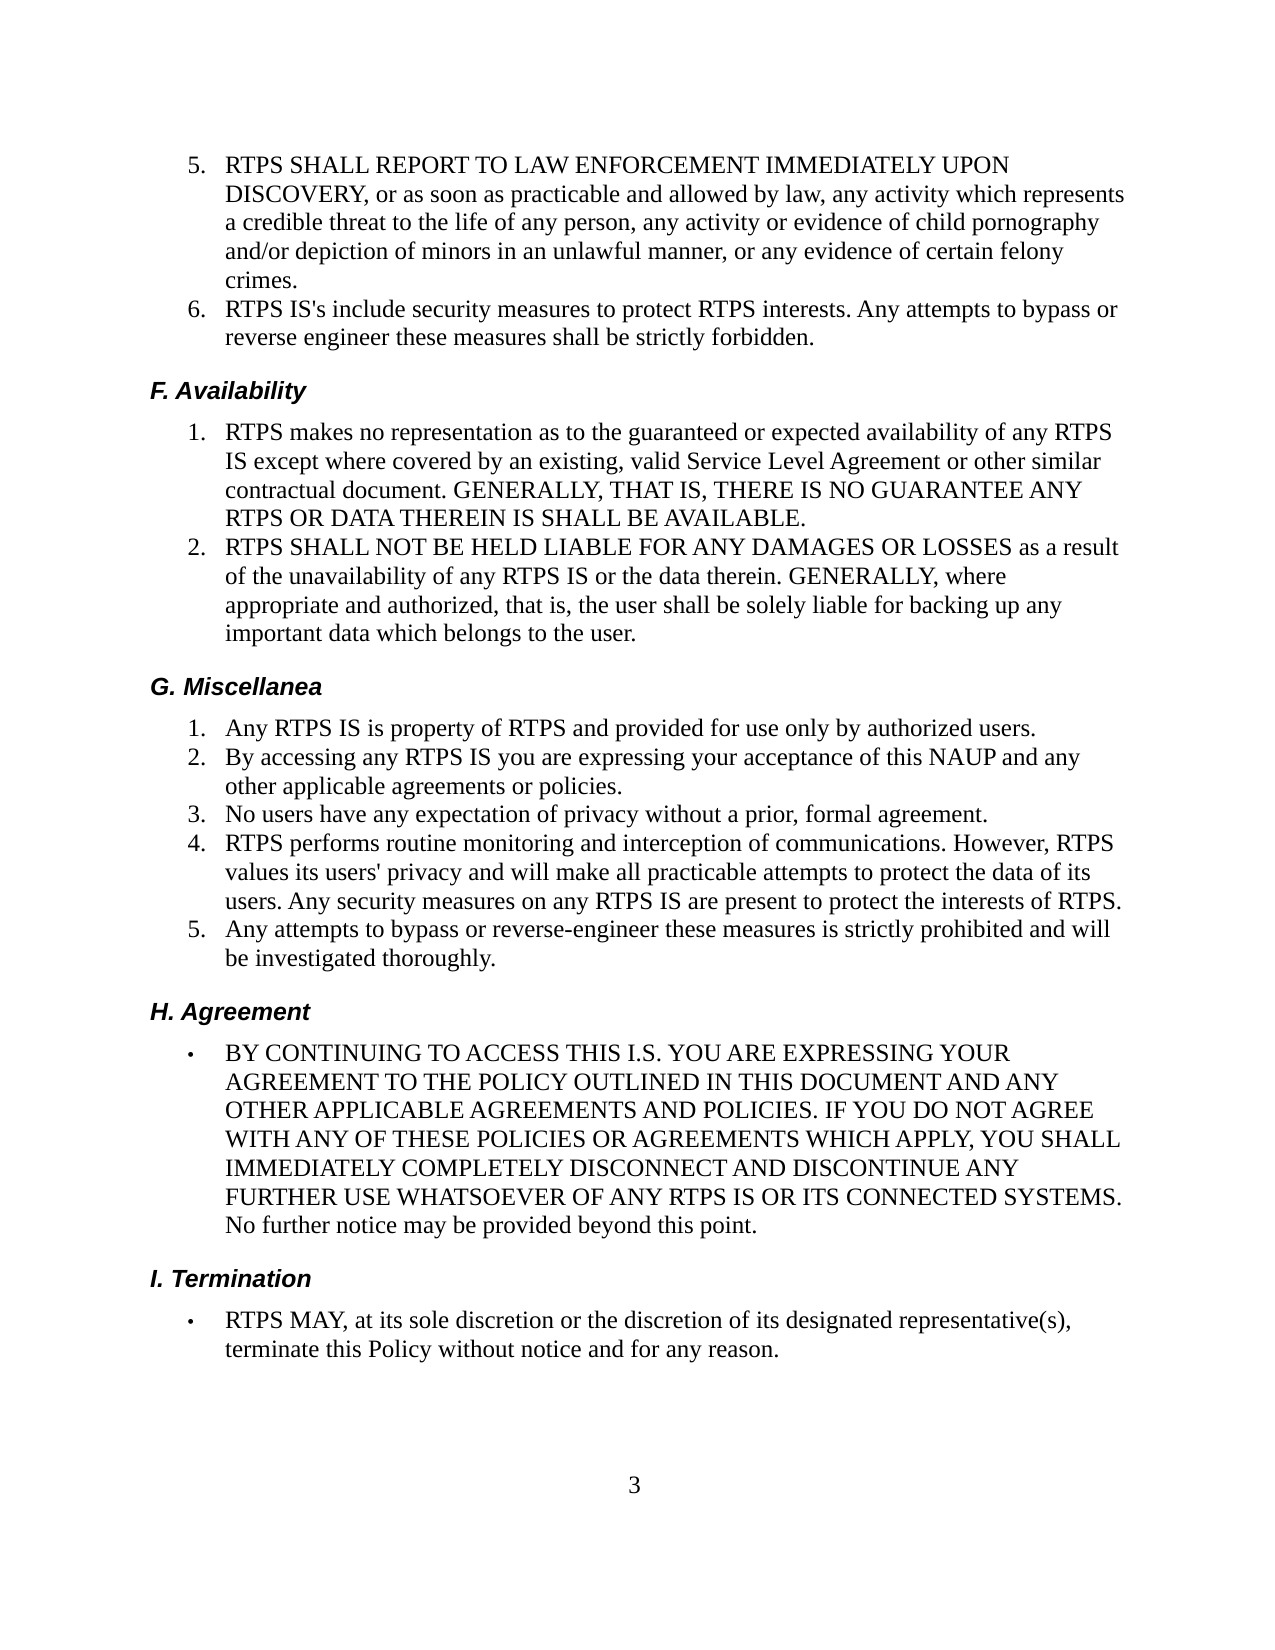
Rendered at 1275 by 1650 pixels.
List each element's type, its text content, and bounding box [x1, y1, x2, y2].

list Any RTPS IS is property of RTPS and provided for use only by authorized users. [187, 713, 1125, 742]
list RTPS IS's include security measures to protect RTPS interests. Any attempts to bypass or reverse engineer these measures shall be strictly forbidden. [187, 294, 1125, 351]
list RTPS makes no representation as to the guaranteed or expected availability of any RTPS IS except where covered by an existing, valid Service Level Agreement or other similar contractual document. GENERALLY, THAT IS, THERE IS NO GUARANTEE ANY RTPS OR DATA THEREIN IS SHALL BE AVAILABLE. [187, 417, 1125, 532]
list BY CONTINUING TO ACCESS THIS I.S. YOU ARE EXPRESSING YOUR AGREEMENT TO THE POLICY OUTLINED IN THIS DOCUMENT AND ANY OTHER APPLICABLE AGREEMENTS AND POLICIES. IF YOU DO NOT AGREE WITH ANY OF THESE POLICIES OR AGREEMENTS WHICH APPLY, YOU SHALL IMMEDIATELY COMPLETELY DISCONNECT AND DISCONTINUE ANY FURTHER USE WHATSOEVER OF ANY RTPS IS OR ITS CONNECTED SYSTEMS. No further notice may be provided beyond this point. [187, 1038, 1125, 1239]
list No users have any expectation of privacy without a prior, formal agreement. [187, 799, 1125, 828]
list RTPS SHALL REPORT TO LAW ENFORCEMENT IMMEDIATELY UPON DISCOVERY, or as soon as practicable and allowed by law, any activity which represents a credible threat to the life of any person, any activity or evidence of child pornography and/or depiction of minors in an unlawful manner, or any evidence of certain felony crimes. [187, 150, 1125, 294]
subtitle F. Availability [150, 376, 1125, 405]
subtitle H. Agreement [150, 997, 1125, 1026]
list Any attempts to bypass or reverse-engineer these measures is strictly prohibited and will be investigated thoroughly. [187, 914, 1125, 972]
list RTPS performs routine monitoring and interception of communications. However, RTPS values its users' privacy and will make all practicable attempts to protect the data of its users. Any security measures on any RTPS IS are present to protect the interests of RTPS. [187, 828, 1125, 914]
list RTPS MAY, at its sole discretion or the discretion of its designated representative(s), terminate this Policy without notice and for any reason. [187, 1305, 1125, 1363]
subtitle I. Termination [150, 1264, 1125, 1293]
subtitle G. Miscellanea [150, 672, 1125, 701]
list RTPS SHALL NOT BE HELD LIABLE FOR ANY DAMAGES OR LOSSES as a result of the unavailability of any RTPS IS or the data therein. GENERALLY, where appropriate and authorized, that is, the user shall be solely liable for backing up any important data which belongs to the user. [187, 532, 1125, 647]
list By accessing any RTPS IS you are expressing your acceptance of this NAUP and any other applicable agreements or policies. [187, 742, 1125, 799]
